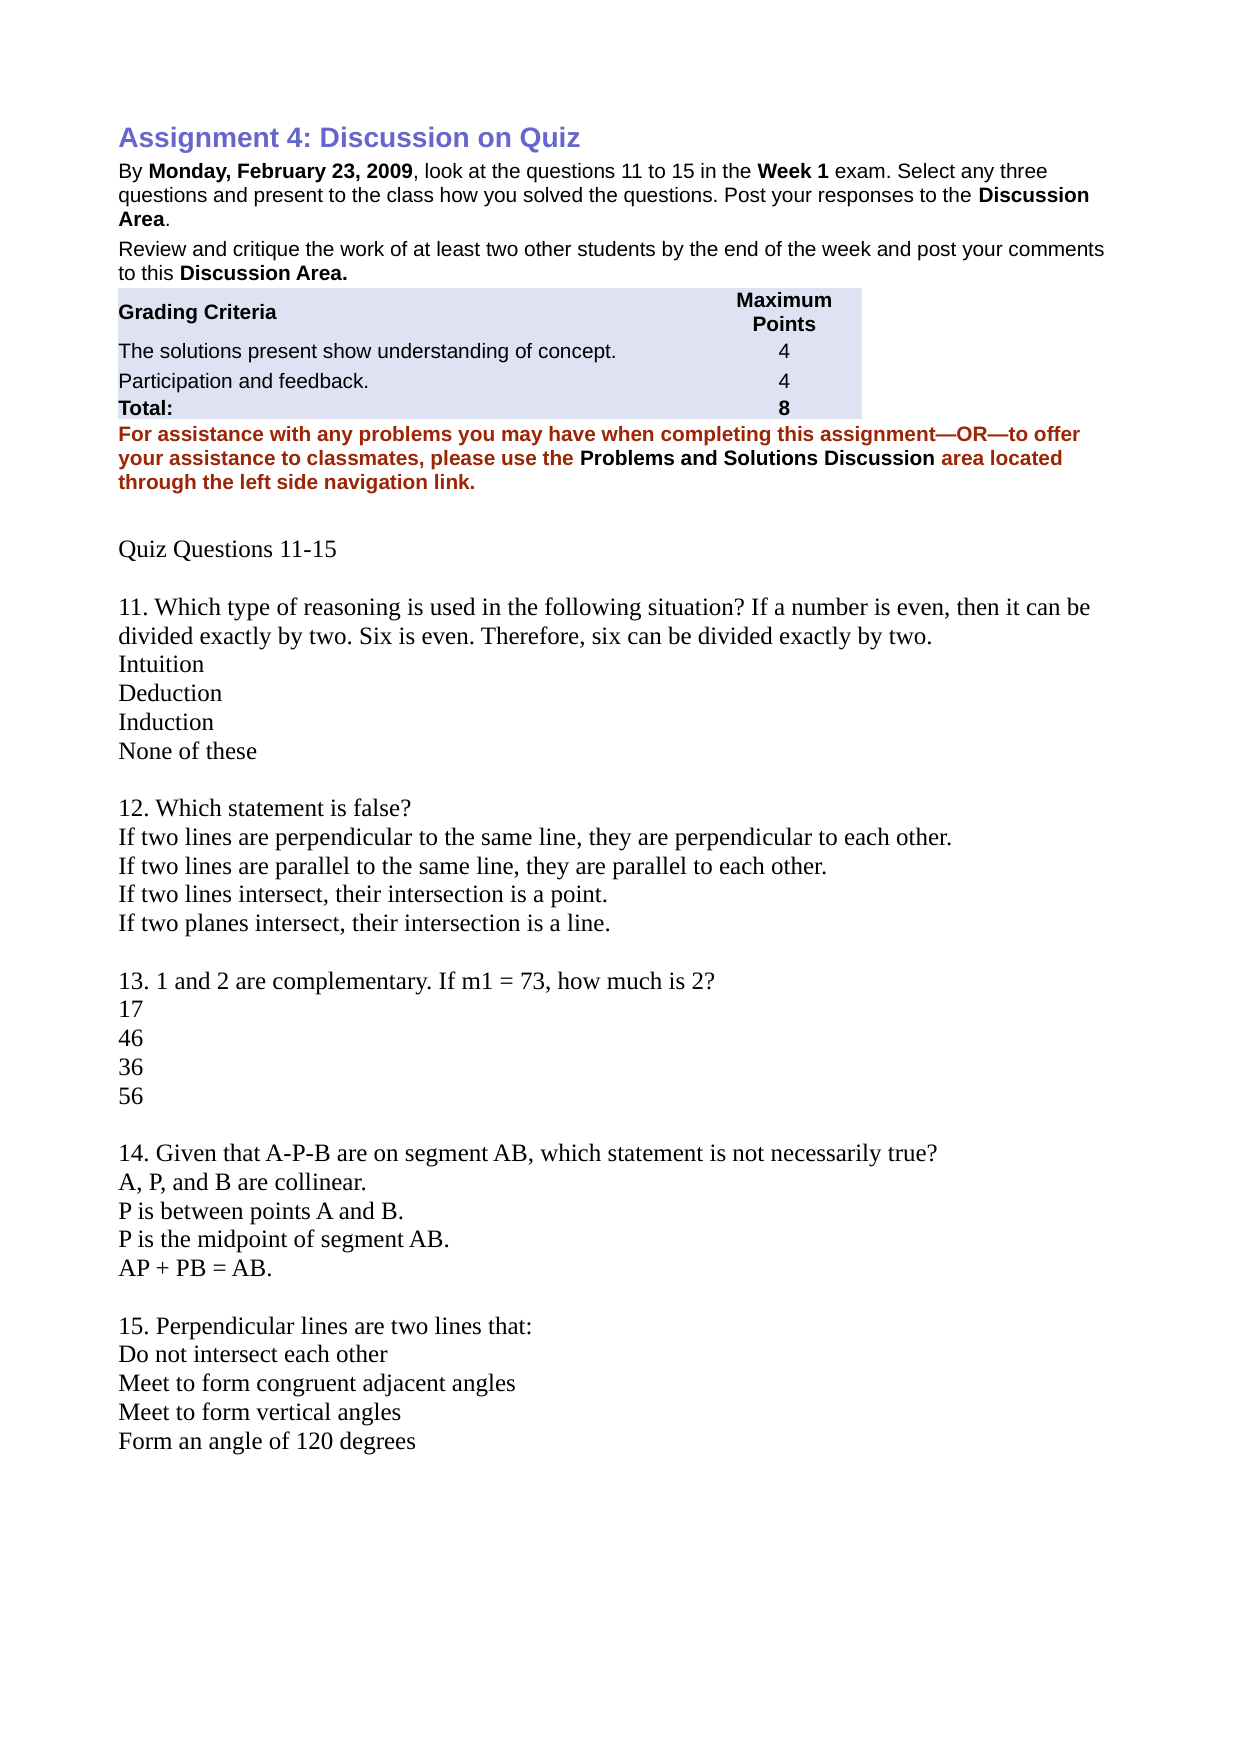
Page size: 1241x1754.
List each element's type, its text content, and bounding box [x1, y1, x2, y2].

table_header Maximum Points [706, 288, 862, 336]
table_cell 4 [706, 336, 862, 366]
table_cell Total: [118, 395, 706, 419]
text For assistance with any problems you may have when completing this assignment—OR—to offer your assistance to classmates, please use the Problems and Solutions Discussion area located through the left side navigation link. [118, 422, 1122, 494]
text Quiz Questions 11-15 11. Which type of reasoning is used in the following situation? If a number is even, then it can be divided exactly by two. Six is even. Therefore, six can be divided exactly by two. Intuition Deduction Induction None of these 12. Which statement is false? If two lines are perpendicular to the same line, they are perpendicular to each other. If two lines are parallel to the same line, they are parallel to each other. If two lines intersect, their intersection is a point. If two planes intersect, their intersection is a line. 13. 1 and 2 are complementary. If m1 = 73, how much is 2? 17 46 36 56 14. Given that A-P-B are on segment AB, which statement is not necessarily true? A, P, and B are collinear. P is between points A and B. P is the midpoint of segment AB. AP + PB = AB. 15. Perpendicular lines are two lines that: Do not intersect each other Meet to form congruent adjacent angles Meet to form vertical angles Form an angle of 120 degrees [118, 534, 1122, 1454]
text Assignment 4: Discussion on Quiz [118, 121, 1122, 153]
table_header Grading Criteria [118, 288, 706, 336]
table_cell 8 [706, 395, 862, 419]
table_cell The solutions present show understanding of concept. [118, 336, 706, 366]
text Review and critique the work of at least two other students by the end of the week and post your comments to this Discussion Area. [118, 237, 1122, 285]
text By Monday, February 23, 2009, look at the questions 11 to 15 in the Week 1 exam. Select any three questions and present to the class how you solved the questions. Post your responses to the Discussion Area. [118, 159, 1122, 231]
table_cell 4 [706, 366, 862, 395]
table_cell Participation and feedback. [118, 366, 706, 395]
